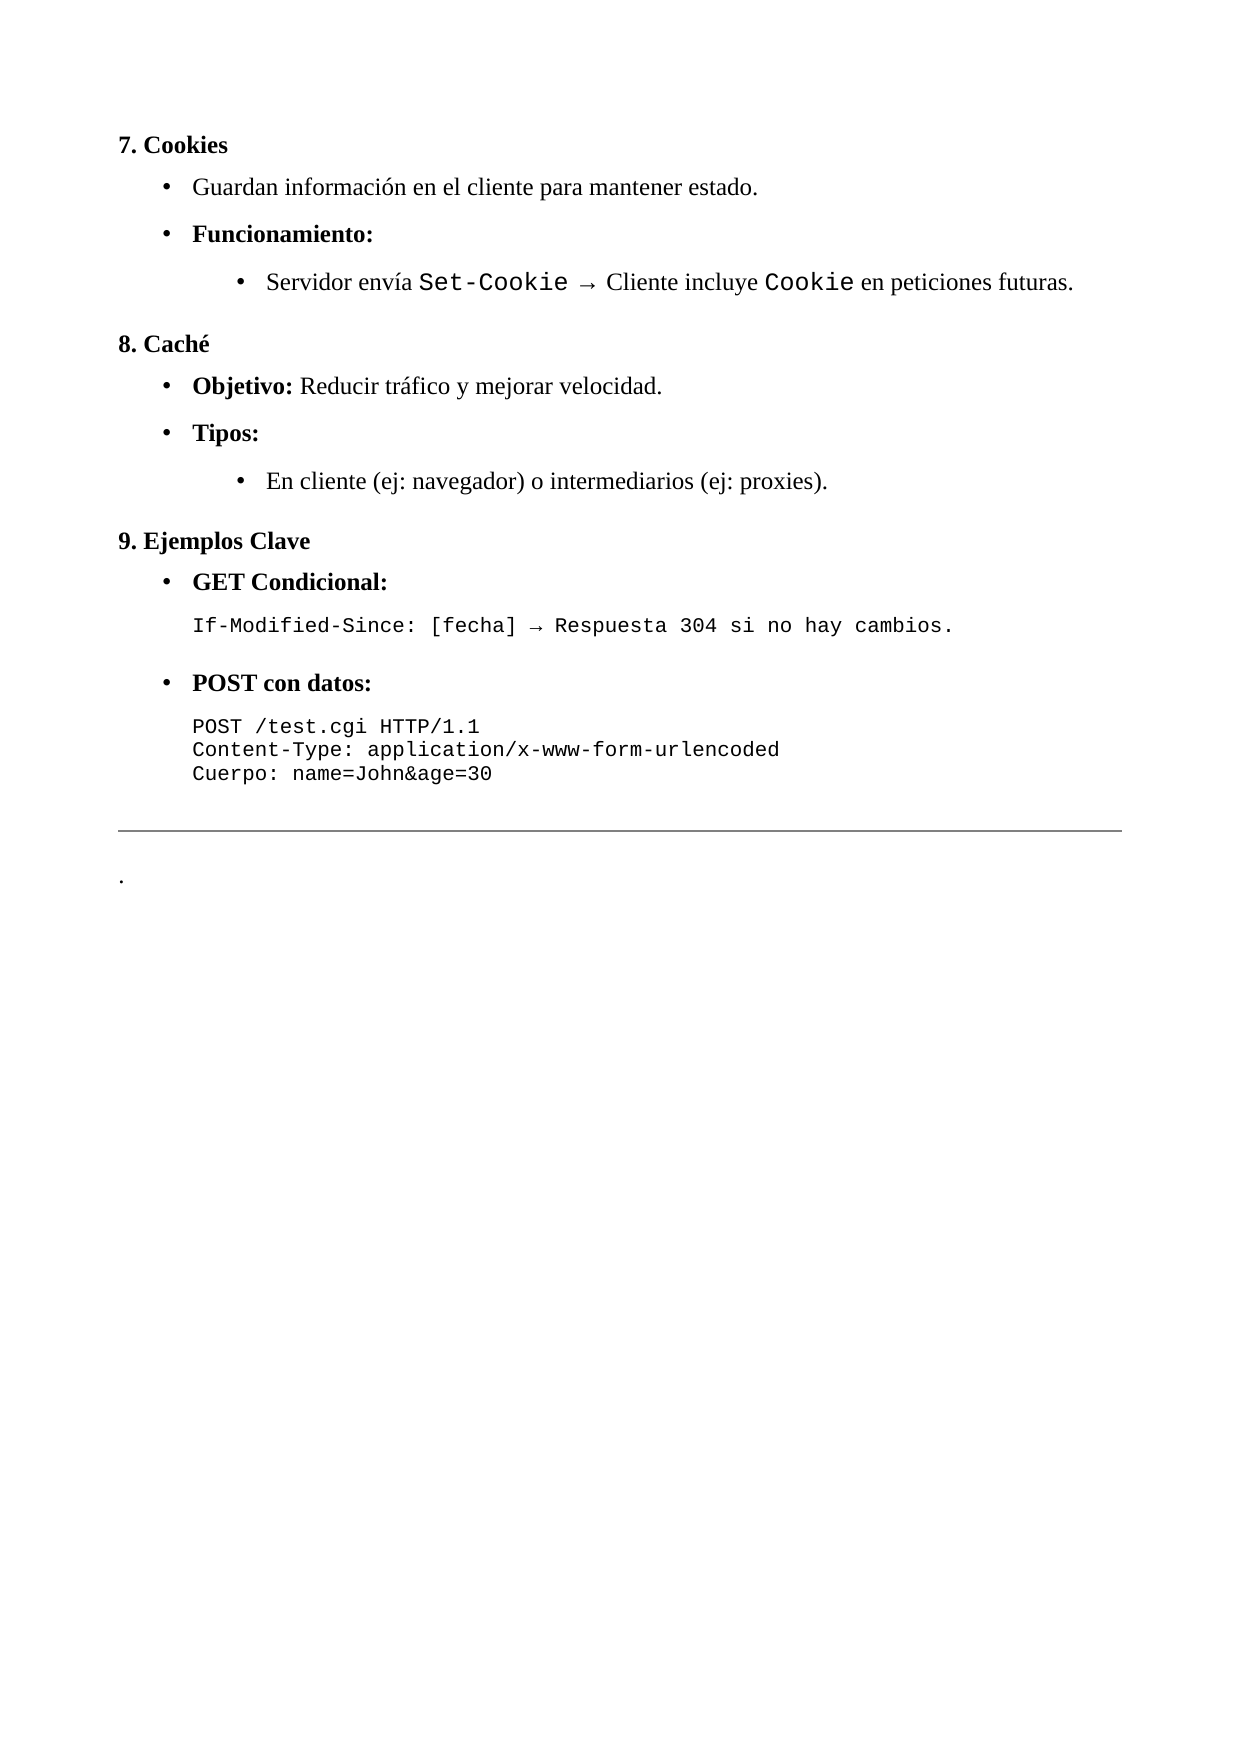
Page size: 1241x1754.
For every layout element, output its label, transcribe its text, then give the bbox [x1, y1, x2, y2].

list POST con datos: [162, 668, 1122, 697]
list GET Condicional: [162, 567, 1122, 596]
list POST /test.cgi HTTP/1.1 [162, 716, 1122, 739]
list Objetivo: Reducir tráfico y mejorar velocidad. [162, 371, 1122, 399]
text . [118, 860, 1122, 889]
list Guardan información en el cliente para mantener estado. [162, 172, 1122, 201]
subtitle 9. Ejemplos Clave [118, 526, 1122, 555]
list Funcionamiento: [162, 219, 1122, 248]
list Tipos: [162, 418, 1122, 447]
list Servidor envía Set-Cookie → Cliente incluye Cookie en peticiones futuras. [236, 267, 1122, 298]
list Cuerpo: name=John&age=30 [162, 763, 1122, 787]
subtitle 7. Cookies [118, 131, 1122, 159]
list Content-Type: application/x-www-form-urlencoded [162, 739, 1122, 763]
list If-Modified-Since: [fecha] → Respuesta 304 si no hay cambios. [162, 615, 1122, 639]
list En cliente (ej: navegador) o intermediarios (ej: proxies). [236, 466, 1122, 495]
subtitle 8. Caché [118, 329, 1122, 358]
